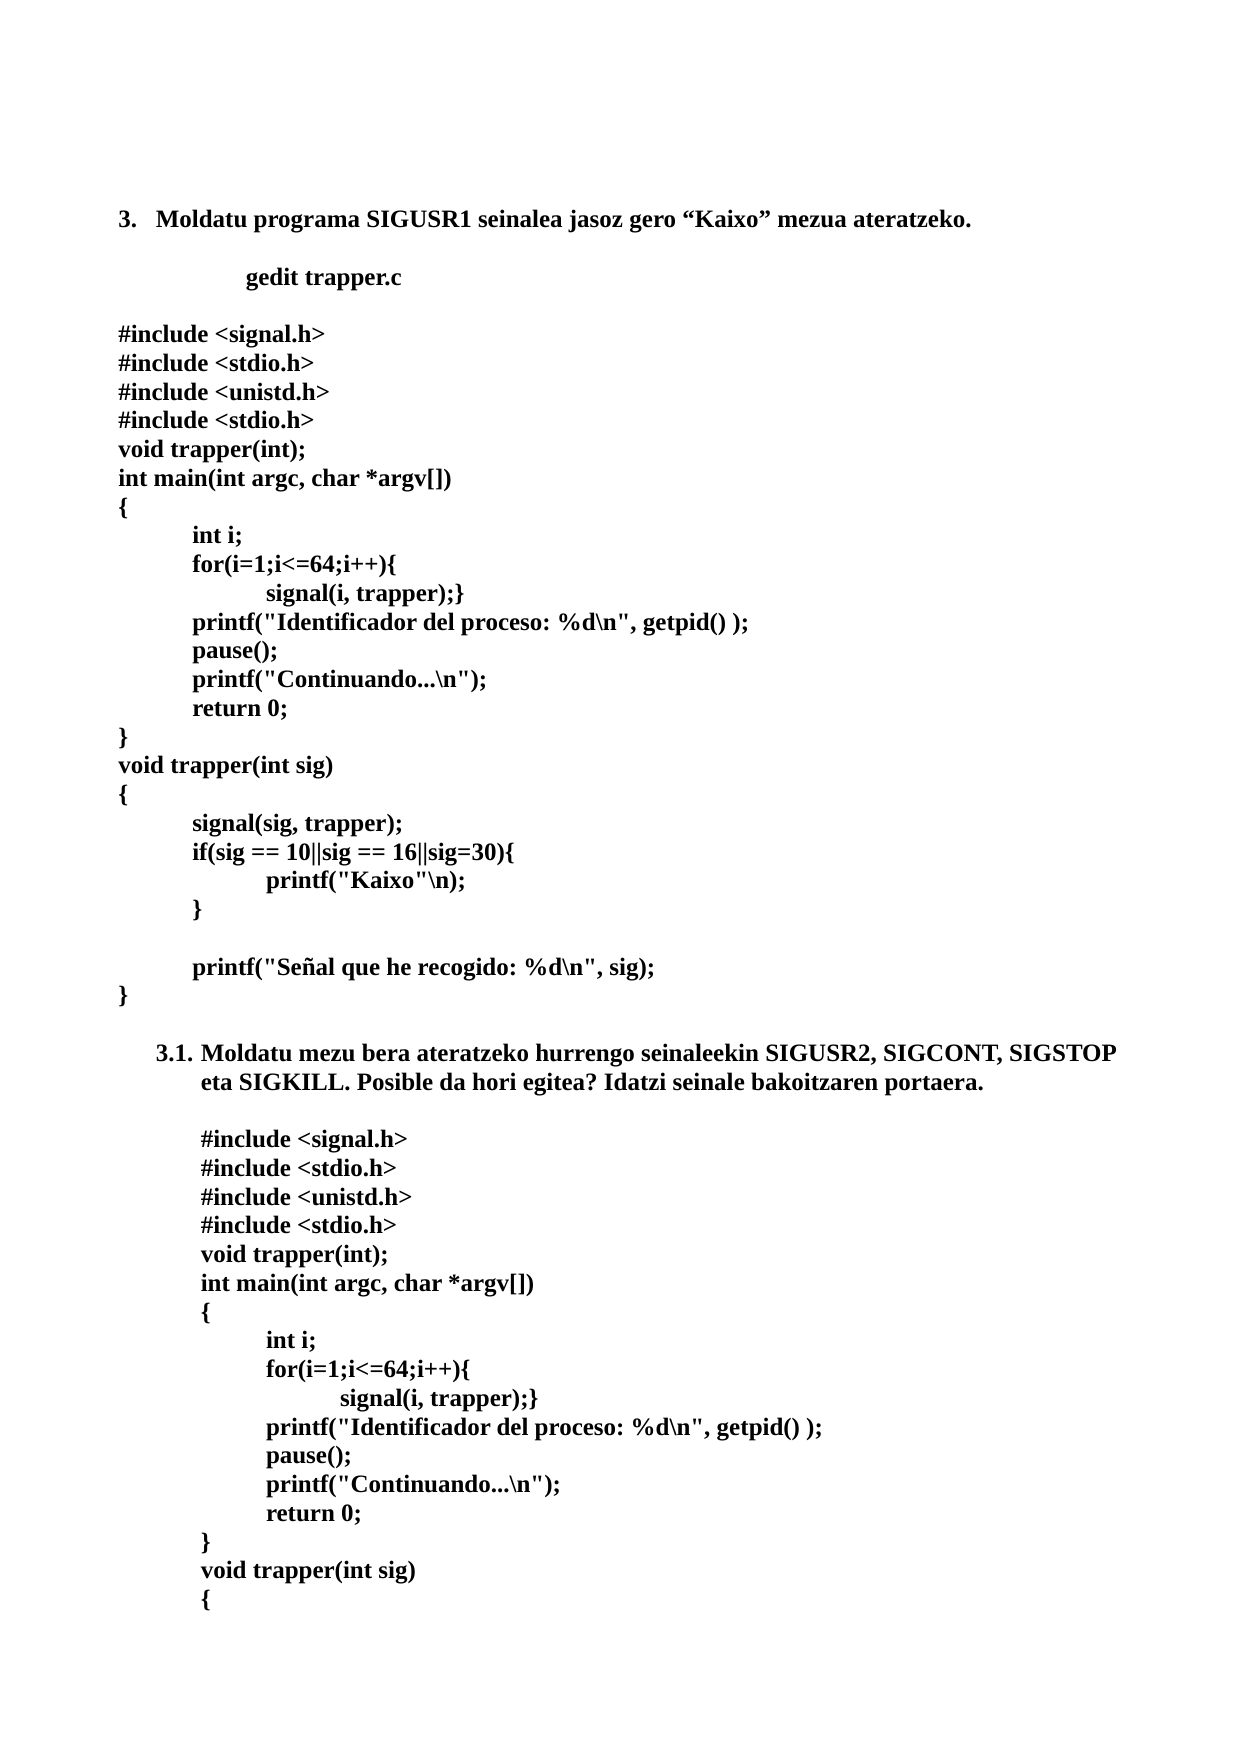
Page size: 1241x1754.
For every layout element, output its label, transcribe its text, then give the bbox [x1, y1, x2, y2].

text return 0; [118, 693, 1122, 722]
text void trapper(int); [201, 1239, 1122, 1268]
text #include <stdio.h> [118, 406, 1122, 434]
text #include <stdio.h> [201, 1153, 1122, 1182]
text } [201, 1527, 1122, 1556]
text if(sig == 10||sig == 16||sig=30){ [118, 837, 1122, 866]
list gedit trapper.c [193, 262, 1122, 291]
text #include <stdio.h> [118, 348, 1122, 377]
text #include <signal.h> [201, 1124, 1122, 1153]
text #include <signal.h> [118, 319, 1122, 348]
text return 0; [201, 1498, 1122, 1527]
text void trapper(int sig) [201, 1556, 1122, 1584]
text int main(int argc, char *argv[]) [118, 463, 1122, 492]
text void trapper(int); [118, 434, 1122, 463]
text int main(int argc, char *argv[]) [201, 1268, 1122, 1297]
text pause(); [201, 1441, 1122, 1469]
text printf("Señal que he recogido: %d\n", sig); [118, 952, 1122, 981]
text printf("Kaixo"\n); [118, 866, 1122, 894]
list Moldatu programa SIGUSR1 seinalea jasoz gero “Kaixo” mezua ateratzeko. [118, 204, 1122, 233]
text } [118, 722, 1122, 751]
text { [201, 1297, 1122, 1326]
text } [118, 981, 1122, 1009]
text for(i=1;i<=64;i++){ [118, 549, 1122, 578]
text } [118, 894, 1122, 923]
text int i; [201, 1326, 1122, 1354]
text signal(i, trapper);} [118, 578, 1122, 607]
text printf("Identificador del proceso: %d\n", getpid() ); [201, 1412, 1122, 1441]
text #include <unistd.h> [118, 377, 1122, 406]
text { [118, 492, 1122, 521]
text { [201, 1584, 1122, 1613]
text int i; [118, 521, 1122, 549]
text printf("Identificador del proceso: %d\n", getpid() ); [118, 607, 1122, 636]
text signal(i, trapper);} [201, 1383, 1122, 1412]
text #include <stdio.h> [201, 1211, 1122, 1239]
list Moldatu mezu bera ateratzeko hurrengo seinaleekin SIGUSR2, SIGCONT, SIGSTOP eta SIGKILL. Posible da hori egitea? Idatzi seinale bakoitzaren portaera. [156, 1038, 1122, 1096]
text { [118, 779, 1122, 808]
text signal(sig, trapper); [118, 808, 1122, 837]
text #include <unistd.h> [201, 1182, 1122, 1211]
text for(i=1;i<=64;i++){ [201, 1354, 1122, 1383]
text pause(); [118, 636, 1122, 664]
text printf("Continuando...\n"); [118, 664, 1122, 693]
text void trapper(int sig) [118, 751, 1122, 779]
text printf("Continuando...\n"); [201, 1469, 1122, 1498]
